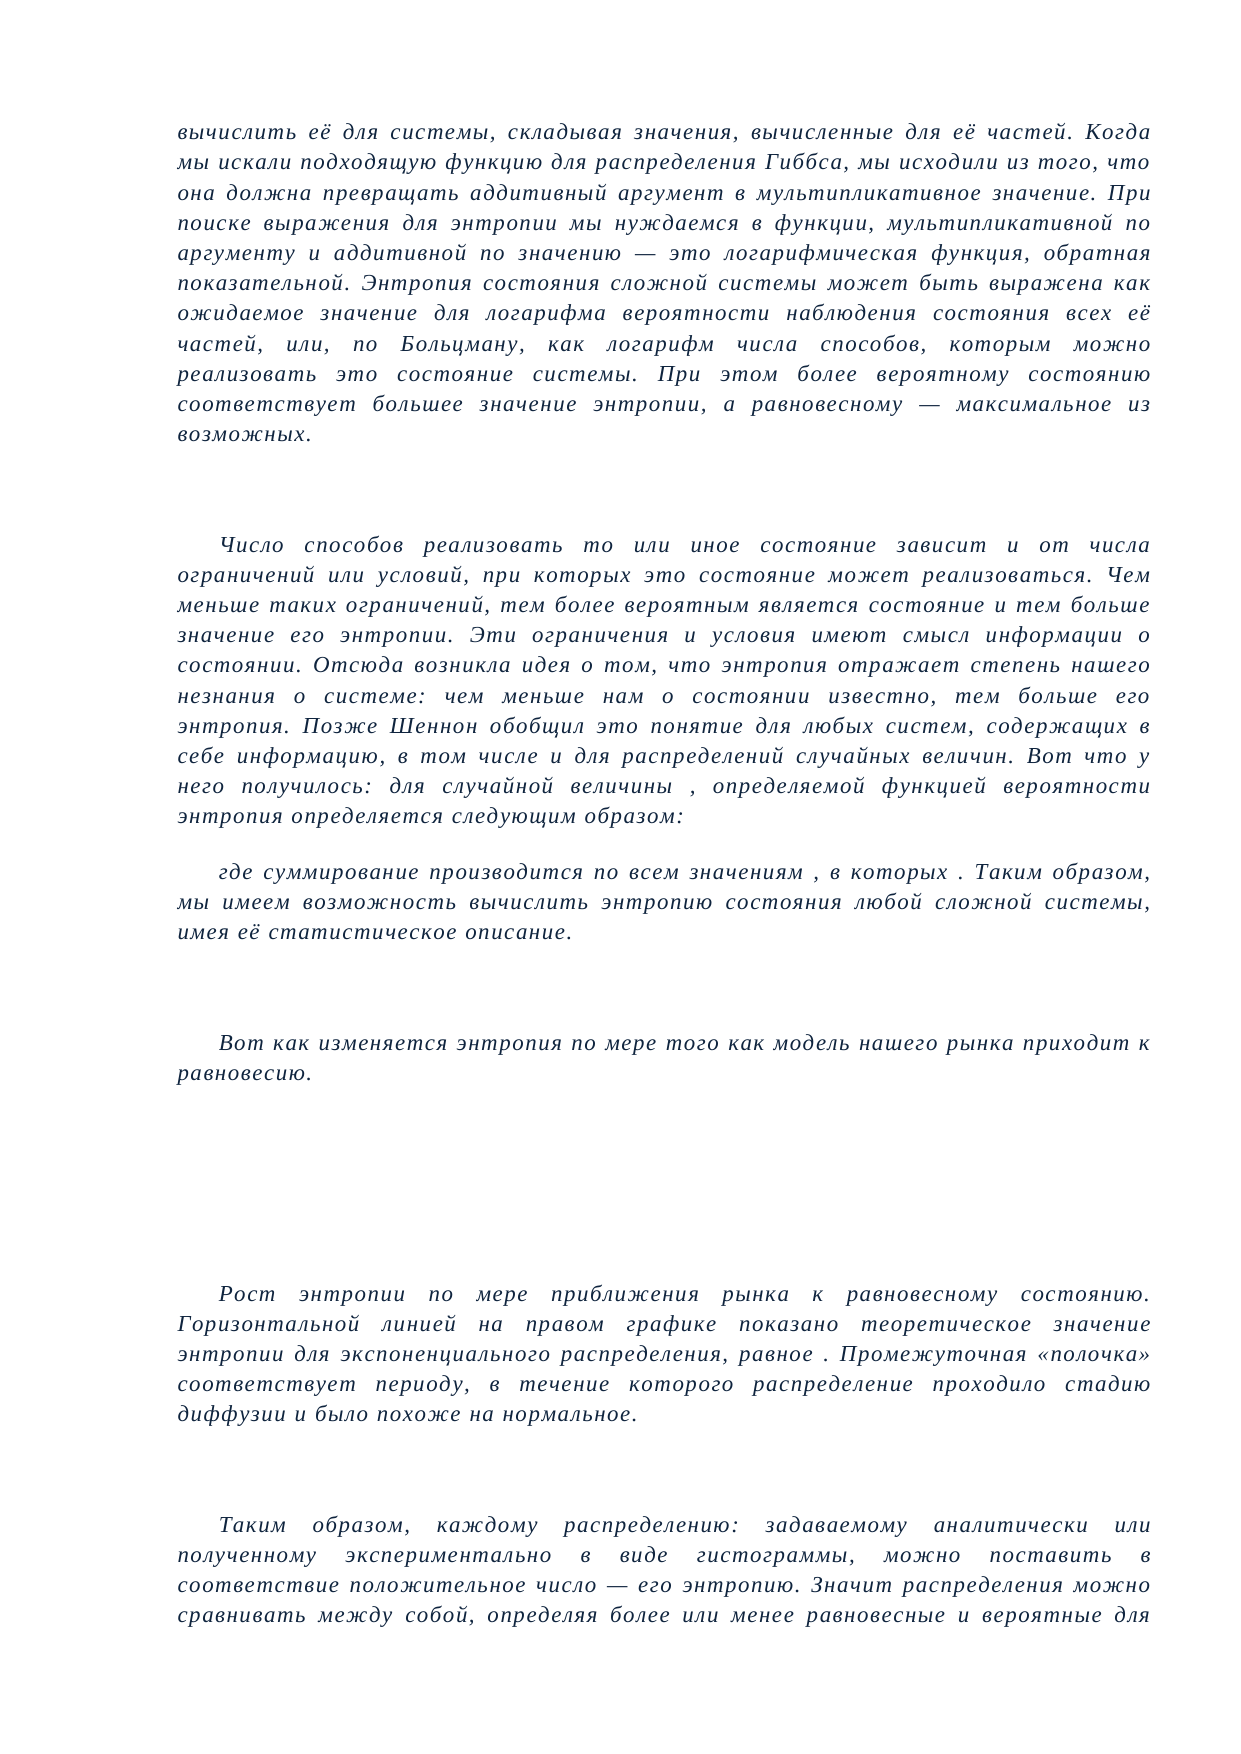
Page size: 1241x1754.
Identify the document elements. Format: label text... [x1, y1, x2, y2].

subtitle Вот как изменяется энтропия по мере того как модель нашего рынка приходит к равновесию. [177, 1028, 1152, 1085]
subtitle Число способов реализовать то или иное состояние зависит и от числа ограничений или условий, при которых это состояние может реализоваться. Чем меньше таких ограничений, тем более вероятным является состояние и тем больше значение его энтропии. Эти ограничения и условия имеют смысл информации о состоянии. Отсюда возникла идея о том, что энтропия отражает степень нашего незнания о системе: чем меньше нам о состоянии известно, тем больше его энтропия. Позже Шеннон обобщил это понятие для любых систем, содержащих в себе информацию, в том числе и для распределений случайных величин. Вот что у него получилось: для случайной величины , определяемой функцией вероятности энтропия определяется следующим образом: [177, 531, 1152, 829]
subtitle вычислить её для системы, складывая значения, вычисленные для её частей. Когда мы искали подходящую функцию для распределения Гиббса, мы исходили из того, что она должна превращать аддитивный аргумент в мультипликативное значение. При поиске выражения для энтропии мы нуждаемся в функции, мультипликативной по аргументу и аддитивной по значению — это логарифмическая функция, обратная показательной. Энтропия состояния сложной системы может быть выражена как ожидаемое значение для логарифма вероятности наблюдения состояния всех её частей, или, по Больцману, как логарифм числа способов, которым можно реализовать это состояние системы. При этом более вероятному состоянию соответствует большее значение энтропии, а равновесному — максимальное из возможных. [177, 118, 1152, 447]
subtitle Рост энтропии по мере приближения рынка к равновесному состоянию. Горизонтальной линией на правом графике показано теоретическое значение энтропии для экспоненциального распределения, равное . Промежуточная «полочка» соответствует периоду, в течение которого распределение проходило стадию диффузии и было похоже на нормальное. [177, 1279, 1152, 1427]
subtitle Таким образом, каждому распределению: задаваемому аналитически или полученному экспериментально в виде гистограммы, можно поставить в соответствие положительное число — его энтропию. Значит распределения можно сравнивать между собой, определяя более или менее равновесные и вероятные для [177, 1511, 1152, 1628]
subtitle где суммирование производится по всем значениям , в которых . Таким образом, мы имеем возможность вычислить энтропию состояния любой сложной системы, имея её статистическое описание. [177, 858, 1152, 944]
